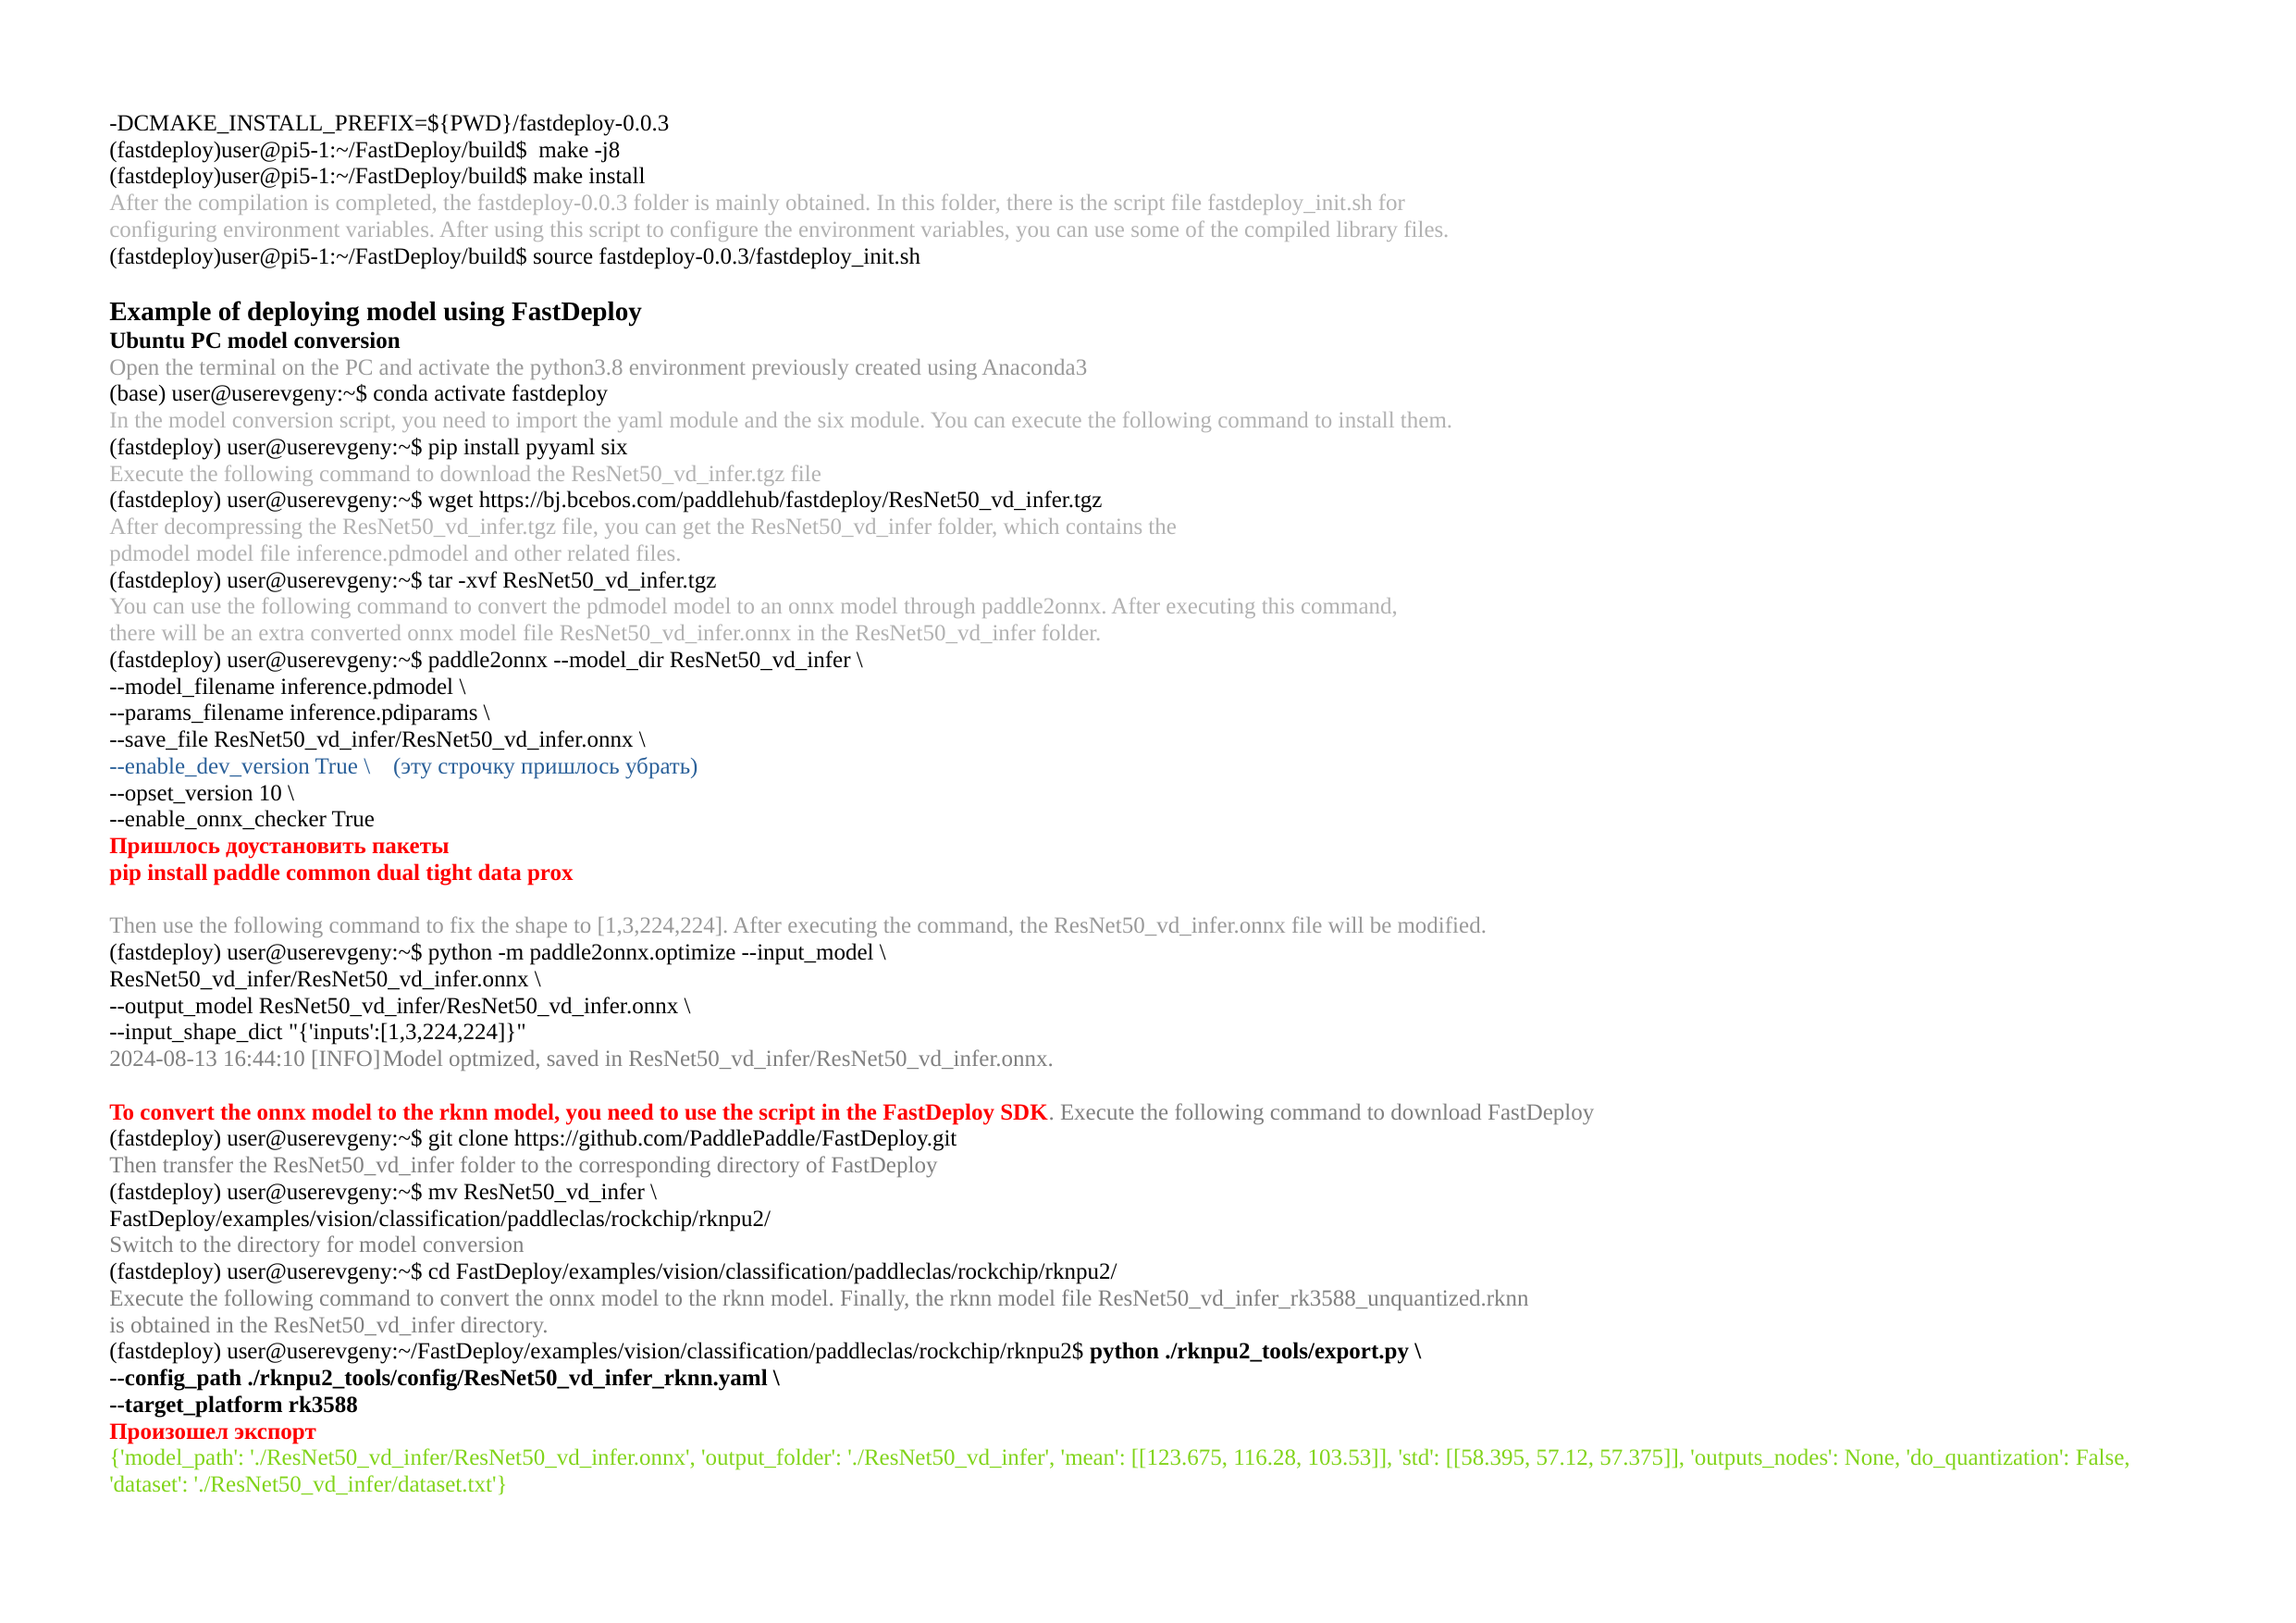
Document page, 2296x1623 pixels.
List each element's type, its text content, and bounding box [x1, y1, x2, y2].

text configuring environment variables. After using this script to configure the environment variables, you can use some of the compiled library files. [109, 216, 2186, 242]
text --enable_onnx_checker True [109, 805, 2186, 832]
text --model_filename inference.pdmodel \ [109, 673, 2186, 699]
text You can use the following command to convert the pdmodel model to an onnx model through paddle2onnx. After executing this command, [109, 592, 2186, 619]
text Execute the following command to download the ResNet50_vd_infer.tgz file [109, 460, 2186, 486]
text (fastdeploy) user@userevgeny:~/FastDeploy/examples/vision/classification/paddleclas/rockchip/rknpu2$ python ./rknpu2_tools/export.py \ [109, 1337, 2186, 1364]
text In the model conversion script, you need to import the yaml module and the six module. You can execute the following command to install them. [109, 406, 2186, 433]
text is obtained in the ResNet50_vd_infer directory. [109, 1311, 2186, 1337]
text (fastdeploy) user@userevgeny:~$ paddle2onnx --model_dir ResNet50_vd_infer \ [109, 646, 2186, 673]
text there will be an extra converted onnx model file ResNet50_vd_infer.onnx in the ResNet50_vd_infer folder. [109, 619, 2186, 646]
text --config_path ./rknpu2_tools/config/ResNet50_vd_infer_rknn.yaml \ [109, 1364, 2186, 1391]
text (fastdeploy) user@userevgeny:~$ mv ResNet50_vd_infer \ [109, 1178, 2186, 1205]
text (fastdeploy) user@userevgeny:~$ python -m paddle2onnx.optimize --input_model \ [109, 938, 2186, 965]
text (fastdeploy) user@userevgeny:~$ wget https://bj.bcebos.com/paddlehub/fastdeploy/ResNet50_vd_infer.tgz [109, 486, 2186, 513]
text pip install paddle common dual tight data prox [109, 859, 2186, 886]
text Ubuntu PC model conversion [109, 327, 2186, 353]
text Then transfer the ResNet50_vd_infer folder to the corresponding directory of FastDeploy [109, 1151, 2186, 1178]
text 2024-08-13 16:44:10 [INFO] Model optmized, saved in ResNet50_vd_infer/ResNet50_vd_infer.onnx. [109, 1045, 2186, 1072]
text Пришлось доустановить пакеты [109, 832, 2186, 859]
text (fastdeploy) user@userevgeny:~$ git clone https://github.com/PaddlePaddle/FastDeploy.git [109, 1124, 2186, 1151]
text After the compilation is completed, the fastdeploy-0.0.3 folder is mainly obtained. In this folder, there is the script file fastdeploy_init.sh for [109, 189, 2186, 216]
text Произошел экспорт [109, 1418, 2186, 1443]
text (base) user@userevgeny:~$ conda activate fastdeploy [109, 379, 2186, 406]
text --save_file ResNet50_vd_infer/ResNet50_vd_infer.onnx \ [109, 725, 2186, 752]
text ResNet50_vd_infer/ResNet50_vd_infer.onnx \ [109, 965, 2186, 992]
text (fastdeploy) user@userevgeny:~$ pip install pyyaml six [109, 433, 2186, 460]
text --target_platform rk3588 [109, 1391, 2186, 1418]
text (fastdeploy)user@pi5-1:~/FastDeploy/build$ make install [109, 163, 2186, 189]
text Example of deploying model using FastDeploy [109, 295, 2186, 327]
text To convert the onnx model to the rknn model, you need to use the script in the FastDeploy SDK. Execute the following command to download FastDeploy [109, 1098, 2186, 1124]
text pdmodel model file inference.pdmodel and other related files. [109, 539, 2186, 566]
text After decompressing the ResNet50_vd_infer.tgz file, you can get the ResNet50_vd_infer folder, which contains the [109, 513, 2186, 539]
text --params_filename inference.pdiparams \ [109, 699, 2186, 725]
text Open the terminal on the PC and activate the python3.8 environment previously created using Anaconda3 [109, 353, 2186, 379]
text {'model_path': './ResNet50_vd_infer/ResNet50_vd_infer.onnx', 'output_folder': './ResNet50_vd_infer', 'mean': [[123.675, 116.28, 103.53]], 'std': [[58.395, 57.12, 57.375]], 'outputs_nodes': None, 'do_quantization': False, 'dataset': './ResNet50_vd_infer/dataset.txt'} [109, 1443, 2186, 1497]
text --enable_dev_version True \ (эту строчку пришлось убрать) [109, 752, 2186, 779]
text (fastdeploy) user@userevgeny:~$ tar -xvf ResNet50_vd_infer.tgz [109, 566, 2186, 592]
text --output_model ResNet50_vd_infer/ResNet50_vd_infer.onnx \ [109, 992, 2186, 1018]
text Switch to the directory for model conversion [109, 1231, 2186, 1258]
text -DCMAKE_INSTALL_PREFIX=${PWD}/fastdeploy-0.0.3 [109, 109, 2186, 136]
text --opset_version 10 \ [109, 779, 2186, 805]
text (fastdeploy) user@userevgeny:~$ cd FastDeploy/examples/vision/classification/paddleclas/rockchip/rknpu2/ [109, 1258, 2186, 1284]
text (fastdeploy)user@pi5-1:~/FastDeploy/build$ make -j8 [109, 136, 2186, 163]
text Then use the following command to fix the shape to [1,3,224,224]. After executing the command, the ResNet50_vd_infer.onnx file will be modified. [109, 911, 2186, 938]
text Execute the following command to convert the onnx model to the rknn model. Finally, the rknn model file ResNet50_vd_infer_rk3588_unquantized.rknn [109, 1284, 2186, 1311]
text FastDeploy/examples/vision/classification/paddleclas/rockchip/rknpu2/ [109, 1205, 2186, 1231]
text (fastdeploy)user@pi5-1:~/FastDeploy/build$ source fastdeploy-0.0.3/fastdeploy_init.sh [109, 242, 2186, 269]
text --input_shape_dict "{'inputs':[1,3,224,224]}" [109, 1018, 2186, 1045]
